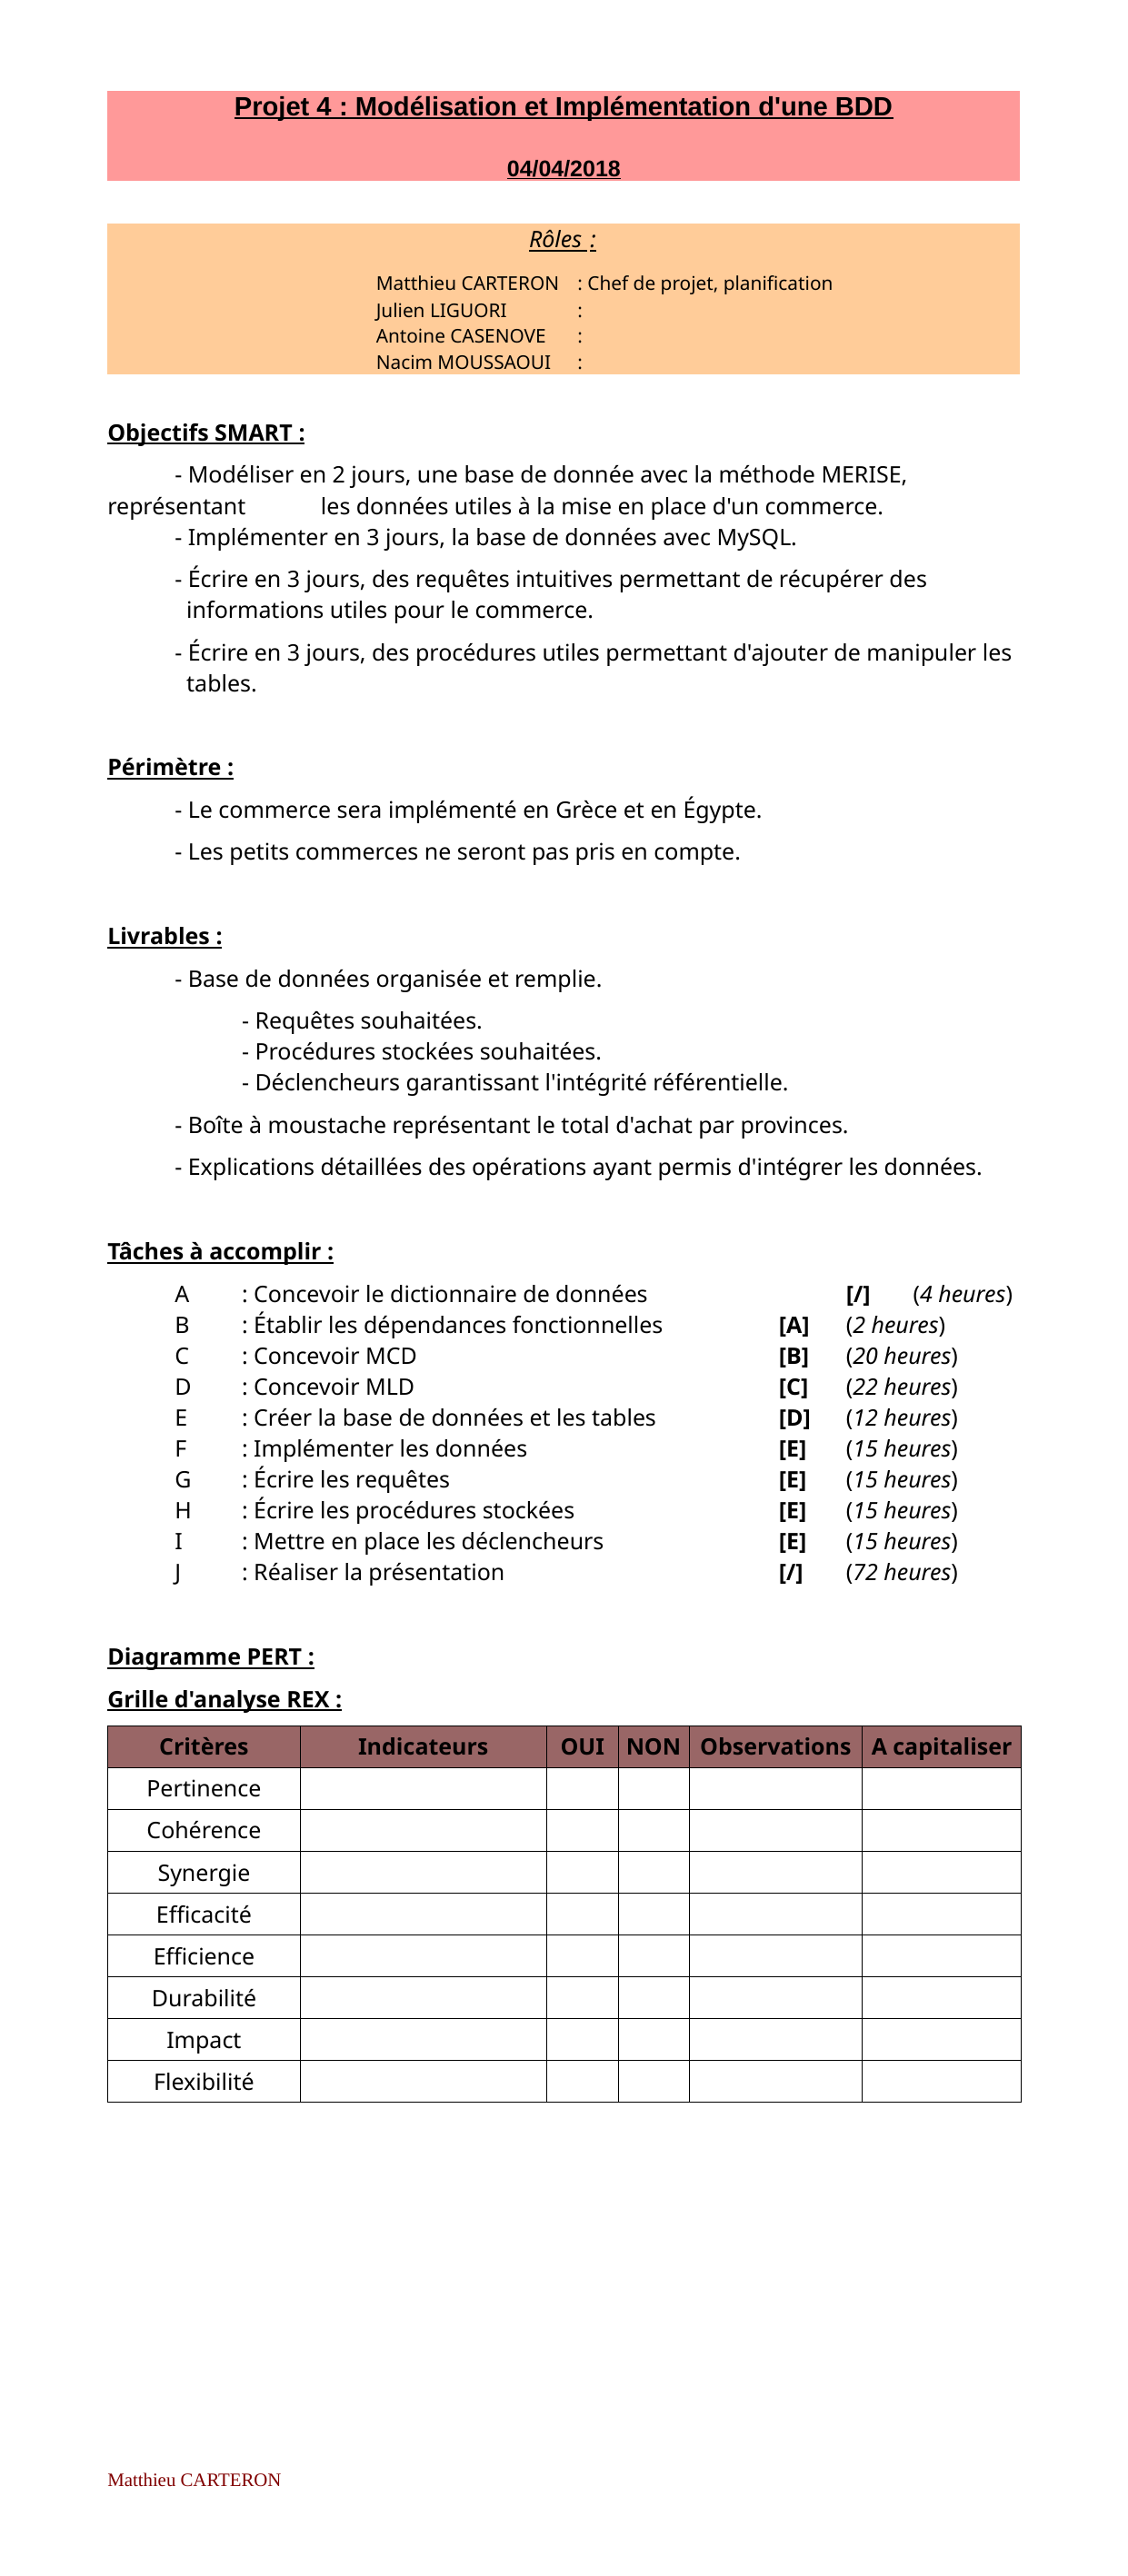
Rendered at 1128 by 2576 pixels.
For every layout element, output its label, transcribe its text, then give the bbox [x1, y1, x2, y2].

table_cell [690, 1852, 862, 1893]
text F : Implémenter les données [E] (15 heures) [107, 1433, 1020, 1464]
table_cell [547, 1935, 618, 1976]
table_cell [690, 1768, 862, 1809]
text Nacim MOUSSAOUI : [107, 349, 1020, 374]
table_cell Efficience [108, 1935, 300, 1976]
table_header Observations [690, 1726, 862, 1767]
table_cell Efficacité [108, 1894, 300, 1934]
table_cell [863, 1852, 1021, 1893]
text Tâches à accomplir : [107, 1236, 1020, 1267]
table_cell [863, 1977, 1021, 2018]
table_cell [863, 1810, 1021, 1851]
table_cell Impact [108, 2019, 300, 2060]
text - Boîte à moustache représentant le total d'achat par provinces. [107, 1109, 1020, 1139]
text Julien LIGUORI : [107, 297, 1020, 323]
table_cell [619, 2019, 689, 2060]
table_cell [301, 1977, 546, 2018]
table_cell [863, 1935, 1021, 1976]
table_cell Synergie [108, 1852, 300, 1893]
text - Requêtes souhaitées. [107, 1005, 1020, 1036]
table_cell [547, 1852, 618, 1893]
text - Implémenter en 3 jours, la base de données avec MySQL. [107, 521, 1020, 552]
table_cell [619, 1810, 689, 1851]
table_header OUI [547, 1726, 618, 1767]
subtitle 04/04/2018 [107, 155, 1020, 181]
table_cell Durabilité [108, 1977, 300, 2018]
table_cell [547, 1810, 618, 1851]
table_cell [547, 1768, 618, 1809]
text A : Concevoir le dictionnaire de données [/] (4 heures) [107, 1278, 1020, 1308]
table_cell [301, 1810, 546, 1851]
table_cell [301, 1768, 546, 1809]
table_cell [619, 2061, 689, 2102]
table_cell [690, 1935, 862, 1976]
text Antoine CASENOVE : [107, 323, 1020, 349]
table_cell [863, 1894, 1021, 1934]
table_cell [690, 1894, 862, 1934]
text Objectifs SMART : [107, 417, 1020, 448]
table_cell [619, 1977, 689, 2018]
table_cell [863, 2019, 1021, 2060]
subtitle Projet 4 : Modélisation et Implémentation d'une BDD [107, 91, 1020, 121]
text - Écrire en 3 jours, des requêtes intuitives permettant de récupérer des informations utiles pour le commerce. [107, 563, 1020, 625]
text Matthieu CARTERON : Chef de projet, planification [107, 266, 1020, 297]
table_header A capitaliser [863, 1726, 1021, 1767]
table_cell [301, 1852, 546, 1893]
table_cell [547, 1894, 618, 1934]
table_cell [619, 1935, 689, 1976]
text - Modéliser en 2 jours, une base de donnée avec la méthode MERISE, représentant les données utiles à la mise en place d'un commerce. [107, 459, 1020, 521]
table_cell Pertinence [108, 1768, 300, 1809]
text B : Établir les dépendances fonctionnelles [A] (2 heures) [107, 1308, 1020, 1339]
table_cell [547, 2019, 618, 2060]
text C : Concevoir MCD [B] (20 heures) [107, 1339, 1020, 1370]
table_cell [547, 1977, 618, 2018]
text - Les petits commerces ne seront pas pris en compte. [107, 836, 1020, 867]
table_cell [863, 2061, 1021, 2102]
table_cell [690, 2019, 862, 2060]
table_header NON [619, 1726, 689, 1767]
text G : Écrire les requêtes [E] (15 heures) [107, 1464, 1020, 1495]
table_cell [690, 1977, 862, 2018]
table_cell [547, 2061, 618, 2102]
table_cell [619, 1852, 689, 1893]
table_header Indicateurs [301, 1726, 546, 1767]
text Grille d'analyse REX : [107, 1683, 1020, 1714]
text H : Écrire les procédures stockées [E] (15 heures) [107, 1495, 1020, 1526]
text - Le commerce sera implémenté en Grèce et en Égypte. [107, 794, 1020, 825]
text - Explications détaillées des opérations ayant permis d'intégrer les données. [107, 1151, 1020, 1182]
text - Procédures stockées souhaitées. [107, 1036, 1020, 1067]
text Périmètre : [107, 751, 1020, 782]
table_cell [690, 2061, 862, 2102]
table_header Critères [108, 1726, 300, 1767]
table_cell Flexibilité [108, 2061, 300, 2102]
table_cell Cohérence [108, 1810, 300, 1851]
text E : Créer la base de données et les tables [D] (12 heures) [107, 1402, 1020, 1433]
text - Base de données organisée et remplie. [107, 962, 1020, 993]
text - Écrire en 3 jours, des procédures utiles permettant d'ajouter de manipuler les tables. [107, 636, 1020, 698]
table_cell [690, 1810, 862, 1851]
table_cell [301, 2061, 546, 2102]
table_cell [619, 1894, 689, 1934]
table_cell [301, 1894, 546, 1934]
text Diagramme PERT : [107, 1641, 1020, 1672]
text I : Mettre en place les déclencheurs [E] (15 heures) [107, 1526, 1020, 1557]
text D : Concevoir MLD [C] (22 heures) [107, 1370, 1020, 1402]
table_cell [863, 1768, 1021, 1809]
text J : Réaliser la présentation [/] (72 heures) [107, 1557, 1020, 1587]
table_cell [301, 2019, 546, 2060]
text Rôles : [107, 224, 1020, 254]
table_cell [619, 1768, 689, 1809]
text - Déclencheurs garantissant l'intégrité référentielle. [107, 1067, 1020, 1098]
text Livrables : [107, 920, 1020, 951]
table_cell [301, 1935, 546, 1976]
